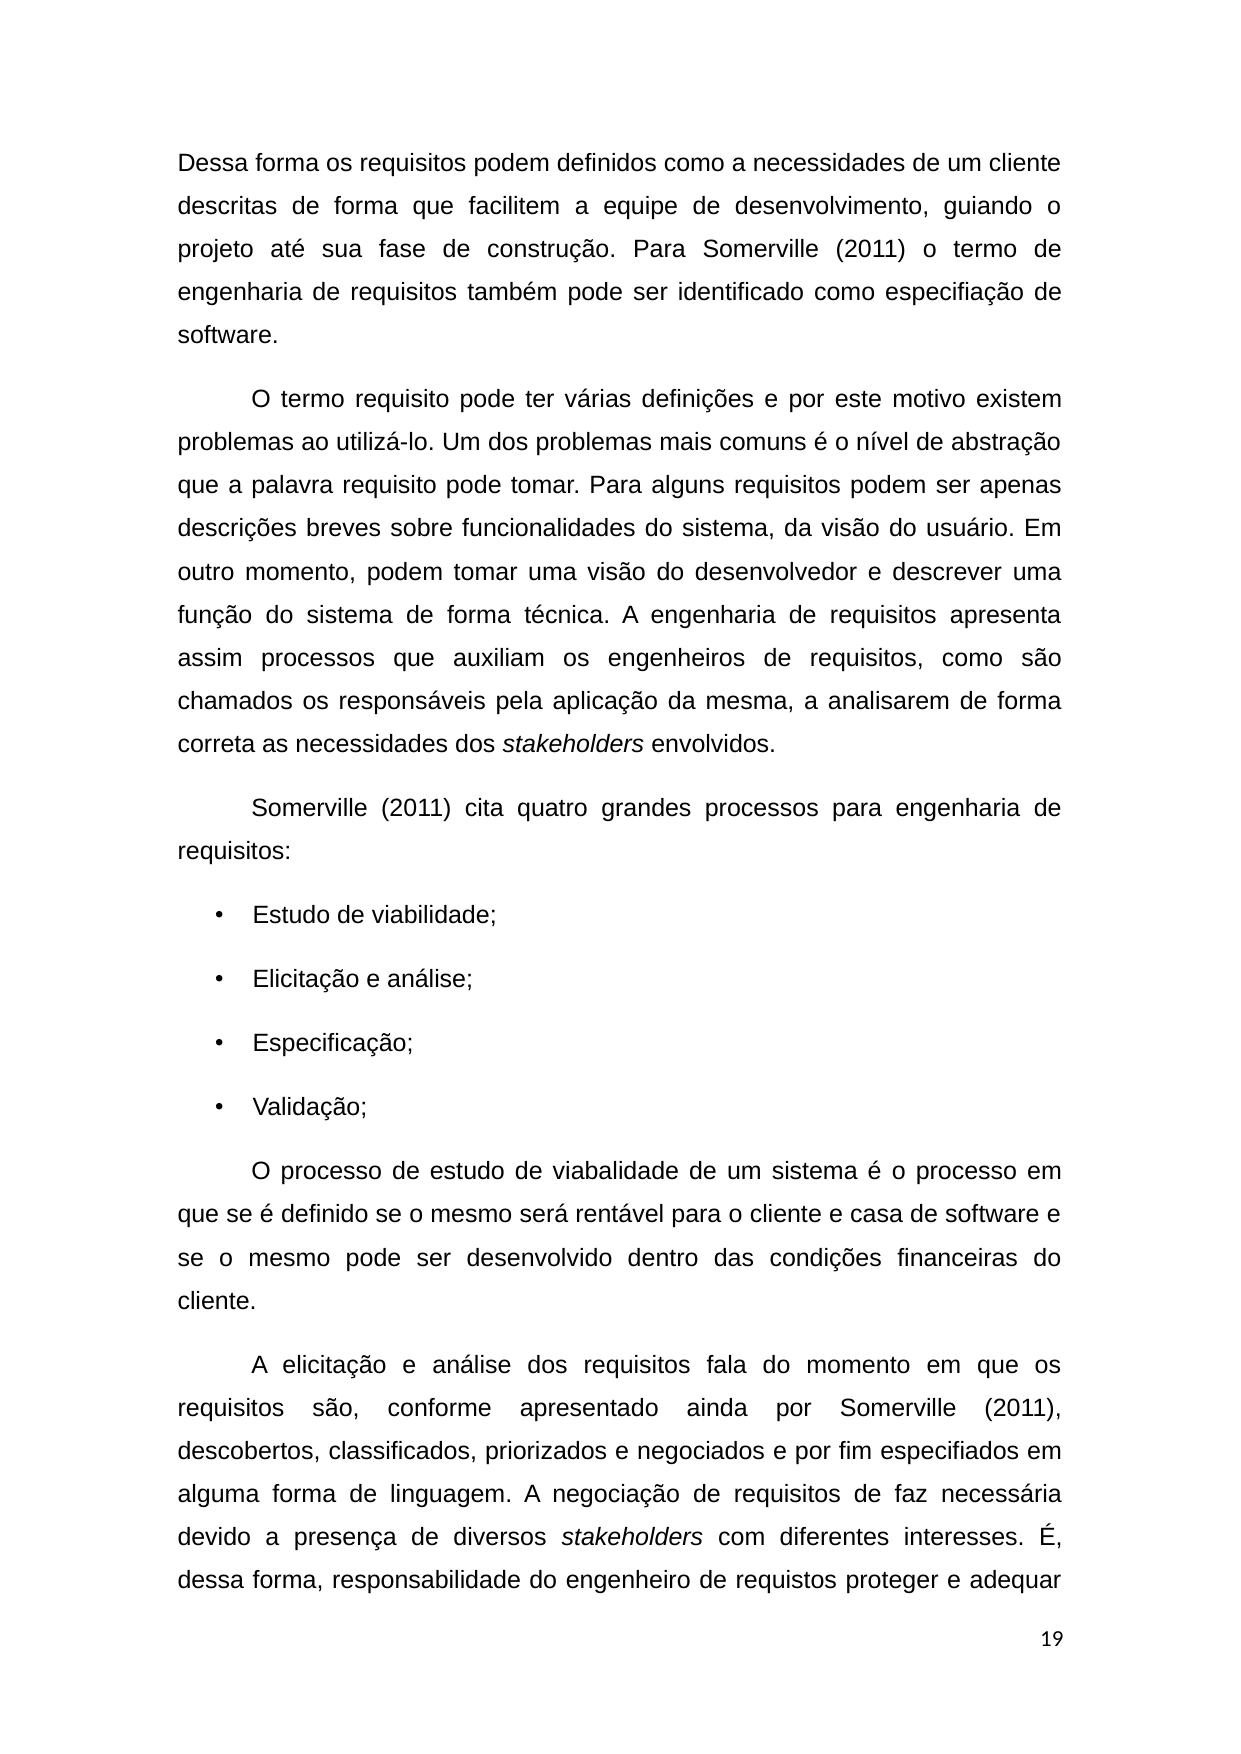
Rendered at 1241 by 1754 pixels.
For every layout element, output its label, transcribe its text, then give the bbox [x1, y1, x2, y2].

text Dessa forma os requisitos podem definidos como a necessidades de um cliente descritas de forma que facilitem a equipe de desenvolvimento, guiando o projeto até sua fase de construção. Para Somerville (2011) o termo de engenharia de requisitos também pode ser identificado como especifiação de software. [177, 148, 1063, 349]
list Validação; [215, 1092, 1063, 1121]
list Estudo de viabilidade; [215, 900, 1063, 929]
text O termo requisito pode ter várias definições e por este motivo existem problemas ao utilizá-lo. Um dos problemas mais comuns é o nível de abstração que a palavra requisito pode tomar. Para alguns requisitos podem ser apenas descrições breves sobre funcionalidades do sistema, da visão do usuário. Em outro momento, podem tomar uma visão do desenvolvedor e descrever uma função do sistema de forma técnica. A engenharia de requisitos apresenta assim processos que auxiliam os engenheiros de requisitos, como são chamados os responsáveis pela aplicação da mesma, a analisarem de forma correta as necessidades dos stakeholders envolvidos. [177, 384, 1063, 758]
text O processo de estudo de viabalidade de um sistema é o processo em que se é definido se o mesmo será rentável para o cliente e casa de software e se o mesmo pode ser desenvolvido dentro das condições financeiras do cliente. [177, 1156, 1063, 1314]
list Especificação; [215, 1028, 1063, 1057]
text A elicitação e análise dos requisitos fala do momento em que os requisitos são, conforme apresentado ainda por Somerville (2011), descobertos, classificados, priorizados e negociados e por fim especifiados em alguma forma de linguagem. A negociação de requisitos de faz necessária devido a presença de diversos stakeholders com diferentes interesses. É, dessa forma, responsabilidade do engenheiro de requistos proteger e adequar [177, 1350, 1063, 1594]
list Elicitação e análise; [215, 964, 1063, 993]
text Somerville (2011) cita quatro grandes processos para engenharia de requisitos: [177, 793, 1063, 865]
